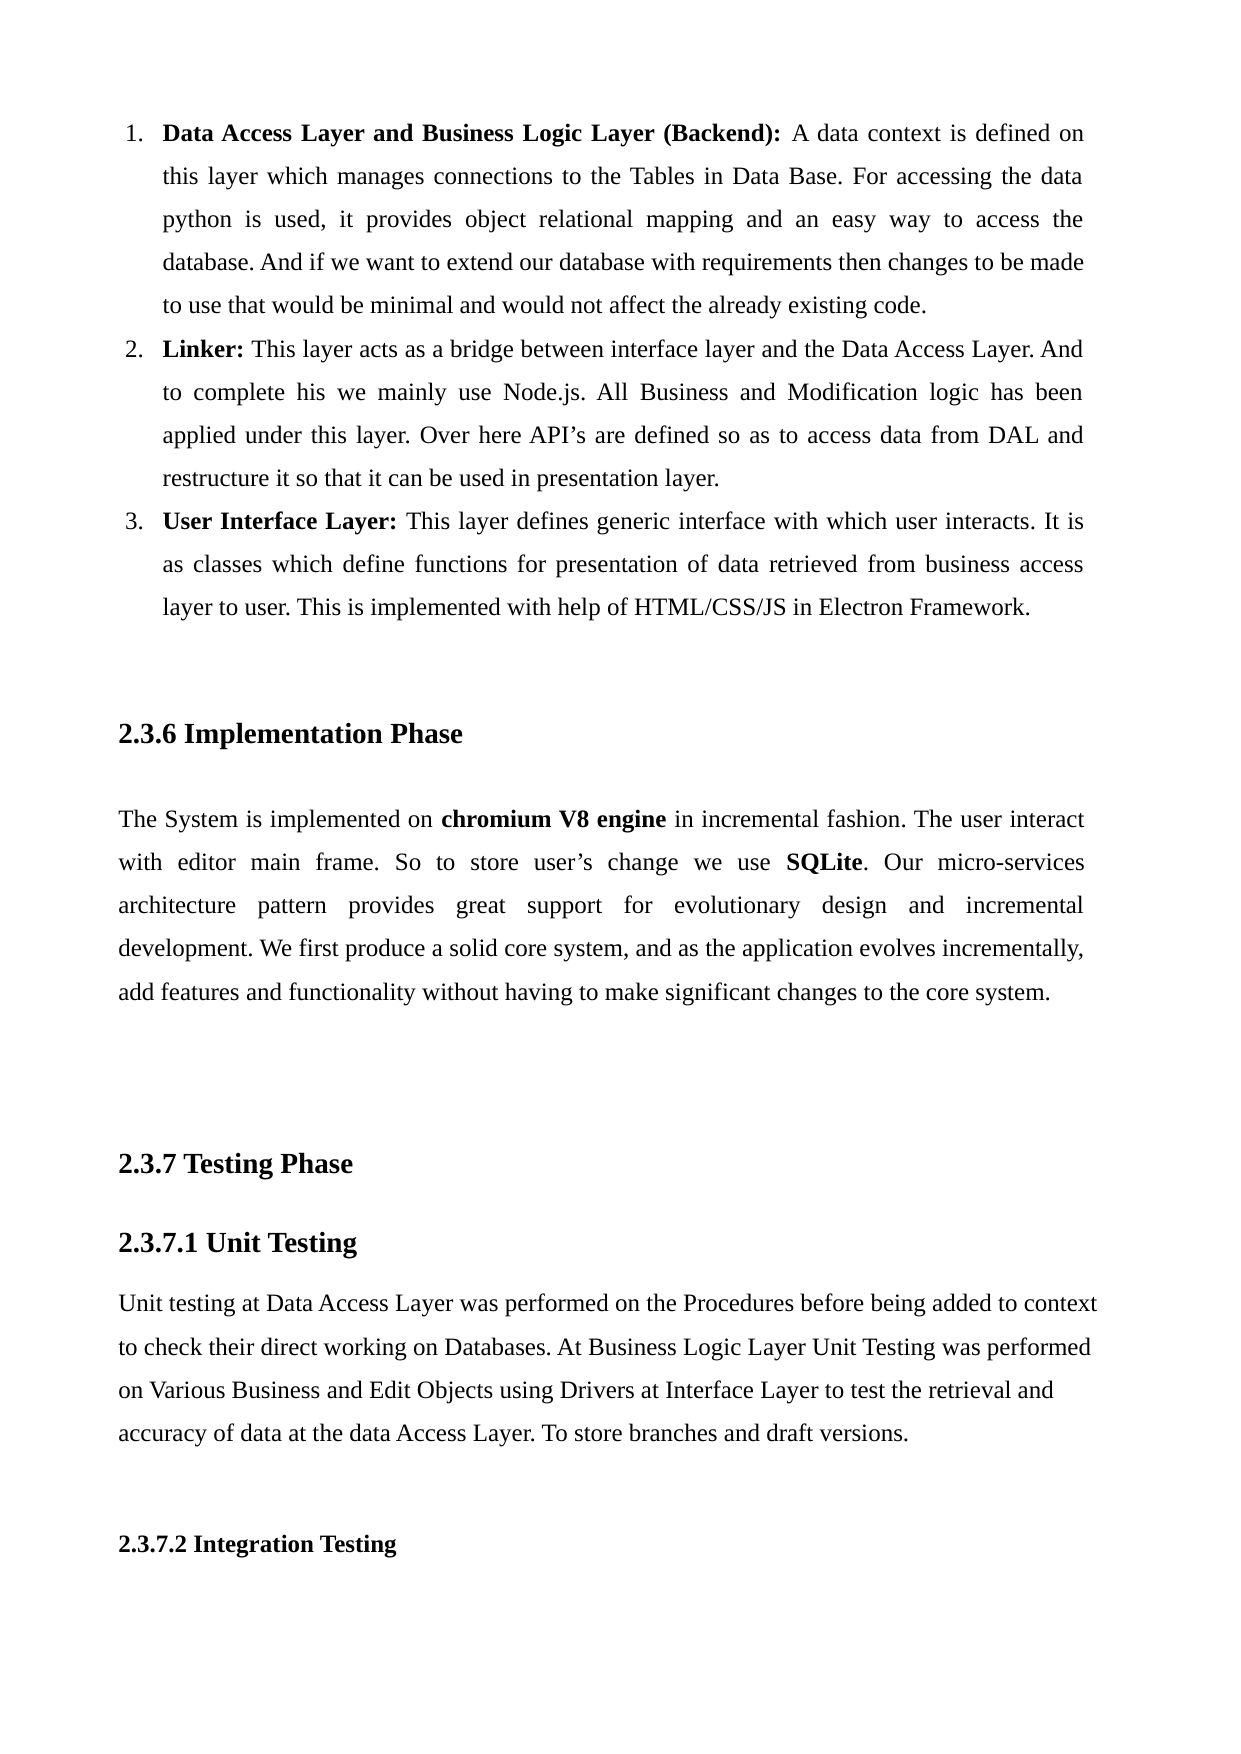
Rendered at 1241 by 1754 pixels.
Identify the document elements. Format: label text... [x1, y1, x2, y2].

subtitle 2.3.6 Implementation Phase [118, 716, 1122, 750]
text Unit testing at Data Access Layer was performed on the Procedures before being added to context to check their direct working on Databases. At Business Logic Layer Unit Testing was performed on Various Business and Edit Objects using Drivers at Interface Layer to test the retrieval and accuracy of data at the data Access Layer. To store branches and draft versions. [118, 1288, 1122, 1447]
list Data Access Layer and Business Logic Layer (Backend): A data context is defined on this layer which manages connections to the Tables in Data Base. For accessing the data python is used, it provides object relational mapping and an easy way to access the database. And if we want to extend our database with requirements then changes to be made to use that would be minimal and would not affect the already existing code. [125, 118, 1084, 319]
list User Interface Layer: This layer defines generic interface with which user interacts. It is as classes which define functions for presentation of data retrieved from business access layer to user. This is implemented with help of HTML/CSS/JS in Electron Framework. [125, 506, 1084, 621]
text 2.3.7.2 Integration Testing [118, 1529, 1084, 1558]
text The System is implemented on chromium V8 engine in incremental fashion. The user interact with editor main frame. So to store user’s change we use SQLite. Our micro-services architecture pattern provides great support for evolutionary design and incremental development. We first produce a solid core system, and as the application evolves incrementally, add features and functionality without having to make significant changes to the core system. [118, 804, 1084, 1005]
subtitle 2.3.7 Testing Phase [118, 1146, 1122, 1180]
list Linker: This layer acts as a bridge between interface layer and the Data Access Layer. And to complete his we mainly use Node.js. All Business and Modification logic has been applied under this layer. Over here API’s are defined so as to access data from DAL and restructure it so that it can be used in presentation layer. [125, 334, 1084, 492]
subtitle 2.3.7.1 Unit Testing [118, 1226, 1122, 1259]
